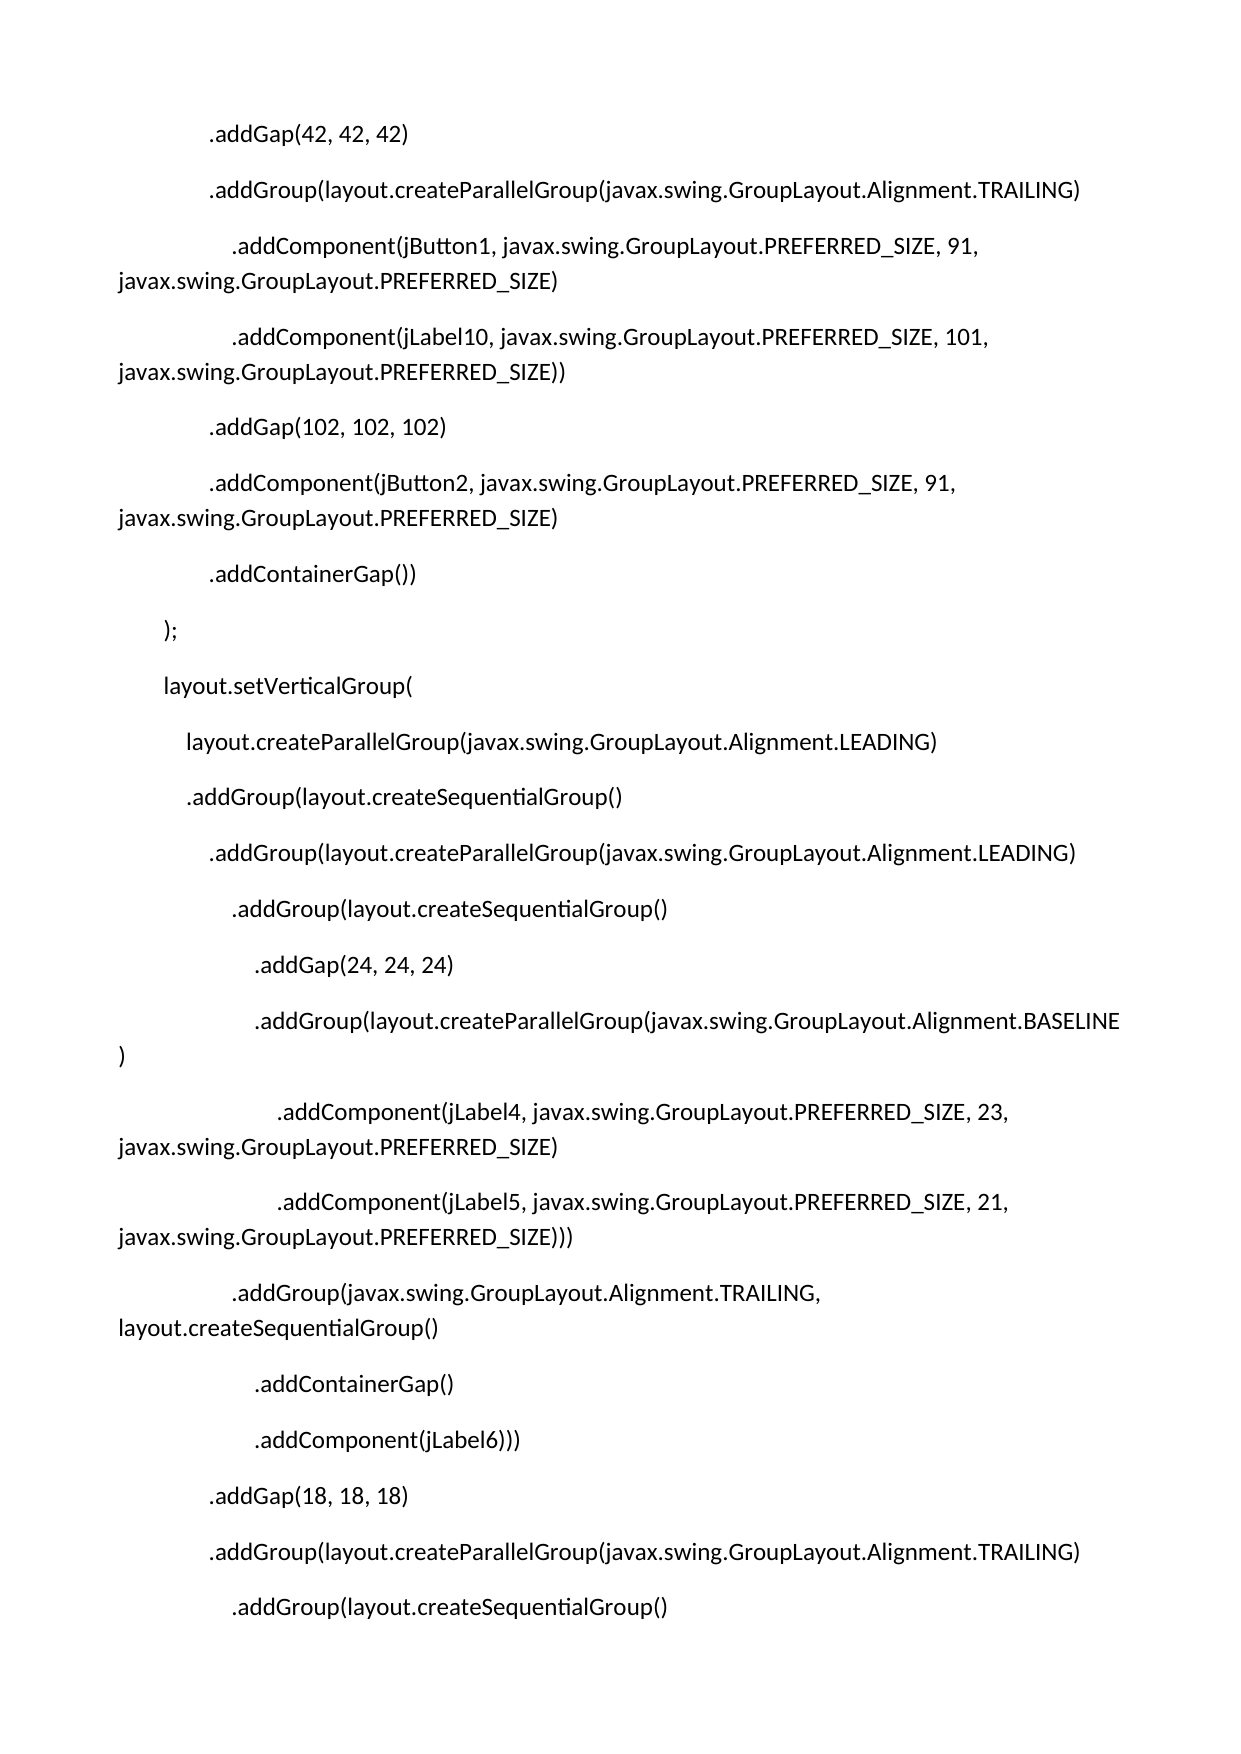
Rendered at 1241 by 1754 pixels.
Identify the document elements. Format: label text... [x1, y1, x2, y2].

text .addGroup(layout.createParallelGroup(javax.swing.GroupLayout.Alignment.TRAILING) [118, 1536, 1122, 1566]
text .addGroup(layout.createSequentialGroup() [118, 1591, 1122, 1622]
text .addComponent(jButton1, javax.swing.GroupLayout.PREFERRED_SIZE, 91, javax.swing.GroupLayout.PREFERRED_SIZE) [118, 230, 1122, 295]
text .addGap(102, 102, 102) [118, 411, 1122, 442]
text .addGroup(layout.createSequentialGroup() [118, 893, 1122, 924]
text .addGroup(layout.createSequentialGroup() [118, 781, 1122, 812]
text .addGroup(layout.createParallelGroup(javax.swing.GroupLayout.Alignment.LEADING) [118, 837, 1122, 868]
text .addComponent(jButton2, javax.swing.GroupLayout.PREFERRED_SIZE, 91, javax.swing.GroupLayout.PREFERRED_SIZE) [118, 467, 1122, 533]
text .addContainerGap()) [118, 558, 1122, 589]
text .addGap(18, 18, 18) [118, 1480, 1122, 1510]
text .addGroup(javax.swing.GroupLayout.Alignment.TRAILING, layout.createSequentialGroup() [118, 1277, 1122, 1343]
text .addComponent(jLabel10, javax.swing.GroupLayout.PREFERRED_SIZE, 101, javax.swing.GroupLayout.PREFERRED_SIZE)) [118, 321, 1122, 386]
text ); [118, 614, 1122, 644]
text .addContainerGap() [118, 1368, 1122, 1399]
text layout.setVerticalGroup( [118, 670, 1122, 700]
text .addGroup(layout.createParallelGroup(javax.swing.GroupLayout.Alignment.TRAILING) [118, 174, 1122, 204]
text layout.createParallelGroup(javax.swing.GroupLayout.Alignment.LEADING) [118, 726, 1122, 756]
text .addComponent(jLabel4, javax.swing.GroupLayout.PREFERRED_SIZE, 23, javax.swing.GroupLayout.PREFERRED_SIZE) [118, 1096, 1122, 1161]
text .addComponent(jLabel5, javax.swing.GroupLayout.PREFERRED_SIZE, 21, javax.swing.GroupLayout.PREFERRED_SIZE))) [118, 1186, 1122, 1252]
text .addGap(24, 24, 24) [118, 949, 1122, 979]
text .addGap(42, 42, 42) [118, 118, 1122, 149]
text .addGroup(layout.createParallelGroup(javax.swing.GroupLayout.Alignment.BASELINE) [118, 1005, 1122, 1070]
text .addComponent(jLabel6))) [118, 1424, 1122, 1454]
